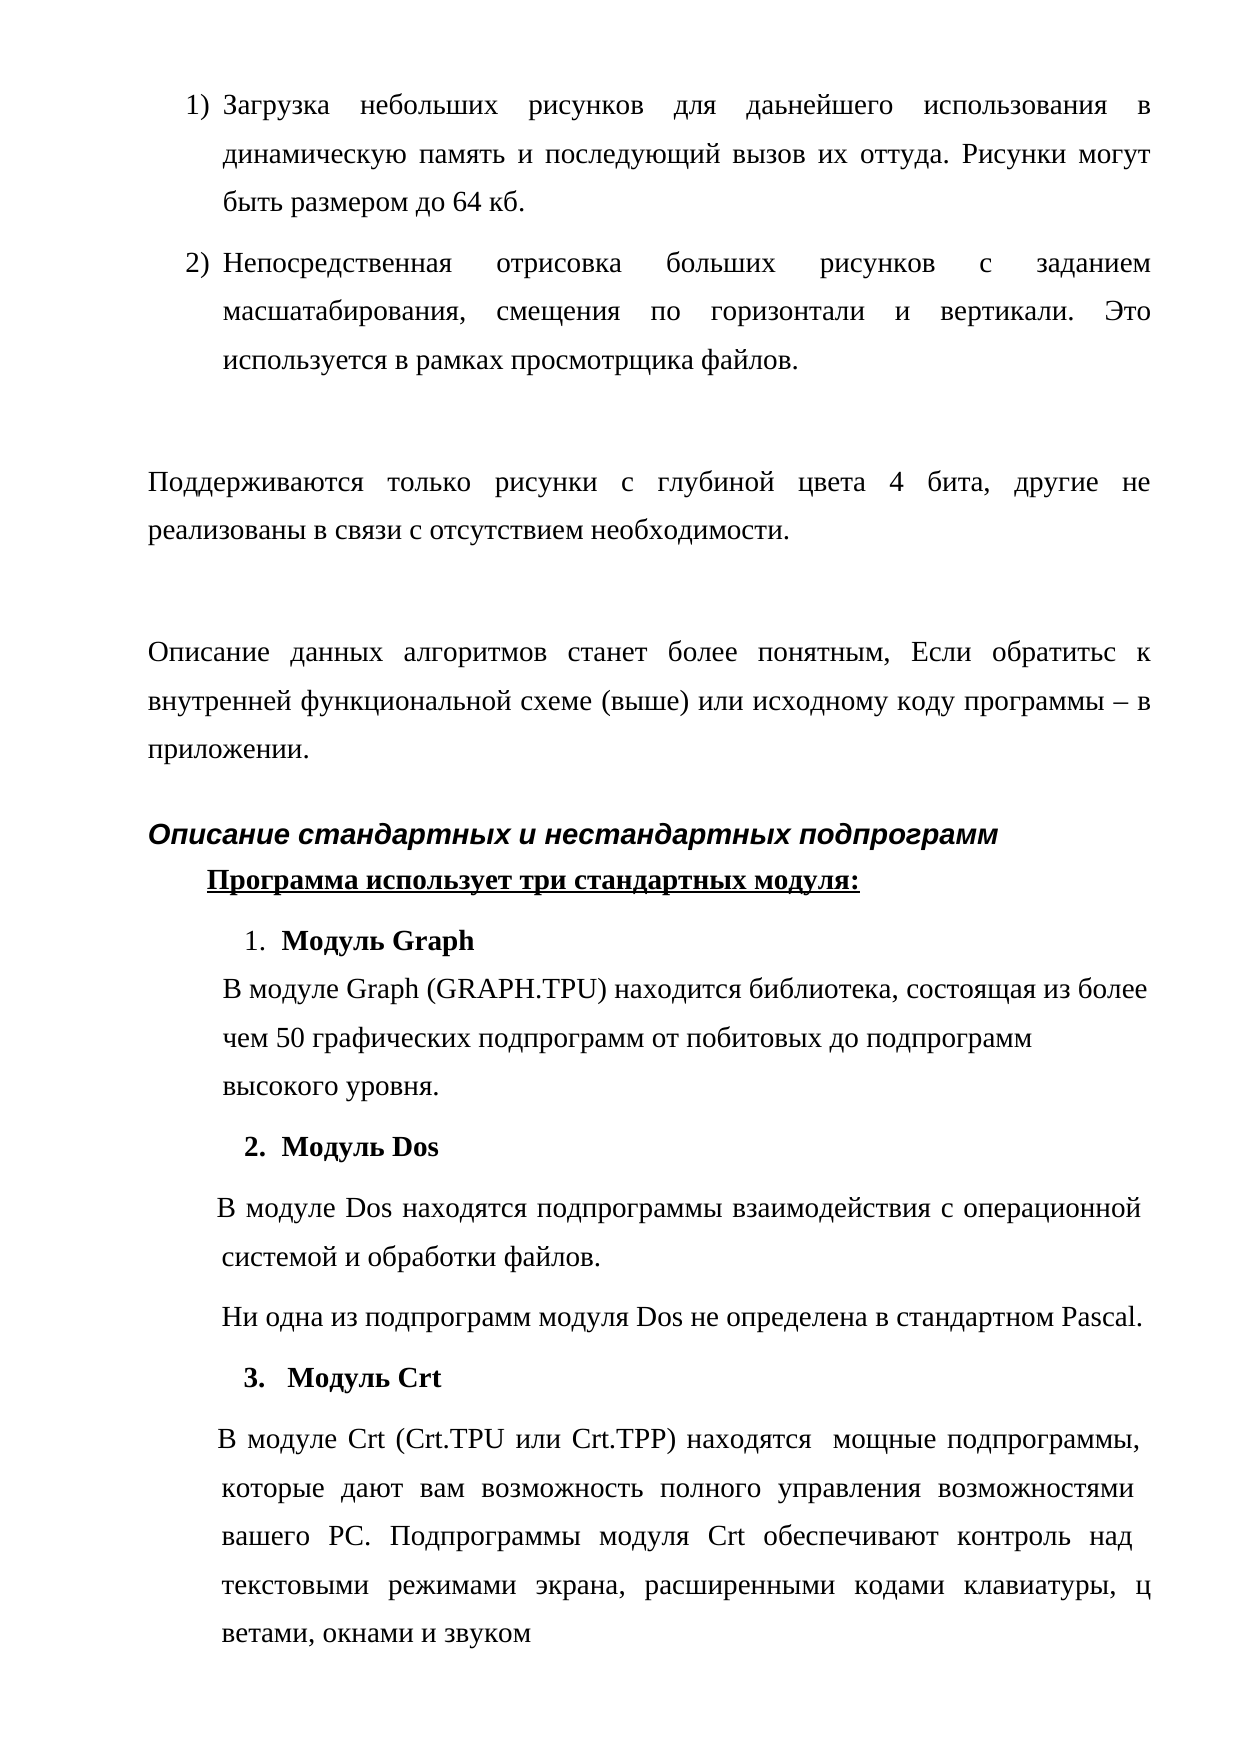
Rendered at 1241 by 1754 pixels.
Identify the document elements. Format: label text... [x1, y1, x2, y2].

text В модуле Crt (Crt.TPU или Crt.TPP) находятся мощные подпрограммы, которые дают вам возможность полного управления возможностями вашего PC. Подпрограммы модуля Crt обеспечивают контроль над текстовыми режимами экрана, расширенными кодами клавиатуры, ц ветами, окнами и звуком [148, 1423, 1152, 1649]
list Модуль Graph В модуле Graph (GRAPH.TPU) находится библиотека, состоящая из более чем 50 графических подпрограмм от побитовых до подпрограмм высокого уровня. [185, 924, 1152, 1102]
text Программа использует три стандартных модуля: [148, 863, 1152, 896]
text Поддерживаются только рисунки с глубиной цвета 4 бита, другие не реализованы в связи с отсутствием необходимости. [148, 465, 1152, 546]
text Описание данных алгоритмов станет более понятным, Если обратитьс к внутренней функциональной схеме (выше) или исходному коду программы – в приложении. [148, 635, 1152, 764]
list Загрузка небольших рисунков для даьнейшего использования в динамическую память и последующий вызов их оттуда. Рисунки могут быть размером до 64 кб. [185, 88, 1152, 218]
subtitle Описание стандартных и нестандартных подпрограмм [148, 818, 1152, 851]
text В модуле Dos находятся подпрограммы взаимодействия с операционной системой и обработки файлов. [148, 1191, 1152, 1272]
text Ни одна из подпрограмм модуля Dos не определена в стандартном Pascal. [148, 1301, 1152, 1333]
list Модуль Dos [185, 1131, 1152, 1163]
text 3. Модуль Crt [148, 1362, 1152, 1394]
list Непосредственная отрисовка больших рисунков с заданием масшатабирования, смещения по горизонтали и вертикали. Это используется в рамках просмотрщика файлов. [185, 246, 1152, 376]
